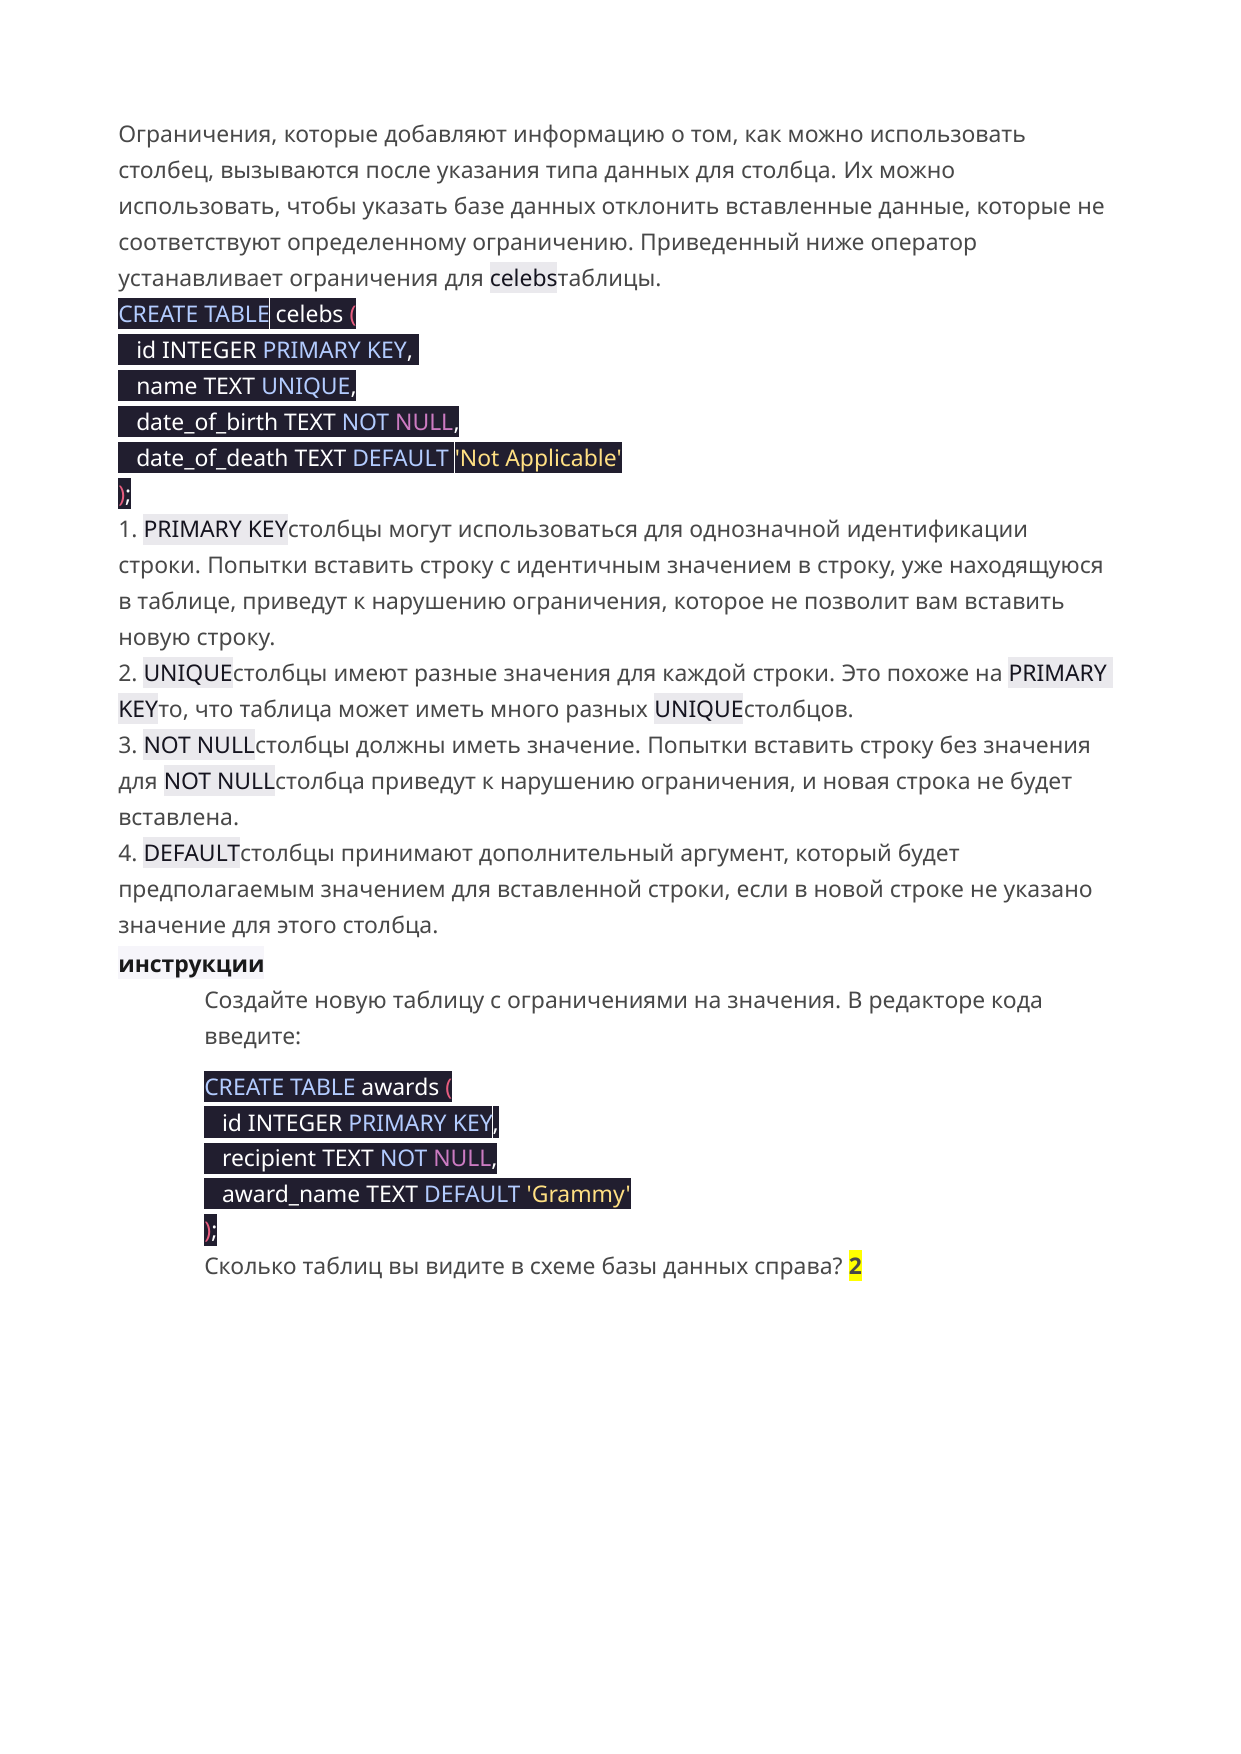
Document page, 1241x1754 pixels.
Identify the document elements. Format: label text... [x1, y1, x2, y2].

text CREATE TABLE celebs ( [118, 298, 1122, 329]
text ); [204, 1214, 1122, 1246]
text 4. DEFAULTстолбцы принимают дополнительный аргумент, который будет предполагаемым значением для вставленной строки, если в новой строке не указано значение для этого столбца. [118, 837, 1122, 940]
text 3. NOT NULLстолбцы должны иметь значение. Попытки вставить строку без значения для NOT NULLстолбца приведут к нарушению ограничения, и новая строка не будет вставлена. [118, 729, 1122, 832]
text recipient TEXT NOT NULL, [204, 1142, 1122, 1174]
text CREATE TABLE awards ( [204, 1071, 1122, 1102]
text 1. PRIMARY KEYстолбцы могут использоваться для однозначной идентификации строки. Попытки вставить строку с идентичным значением в строку, уже находящуюся в таблице, приведут к нарушению ограничения, которое не позволит вам вставить новую строку. [118, 513, 1122, 652]
text Ограничения, которые добавляют информацию о том, как можно использовать столбец, вызываются после указания типа данных для столбца. Их можно использовать, чтобы указать базе данных отклонить вставленные данные, которые не соответствуют определенному ограничению. Приведенный ниже оператор устанавливает ограничения для celebsтаблицы. [118, 118, 1122, 293]
text date_of_birth TEXT NOT NULL, [118, 406, 1122, 437]
text Создайте новую таблицу с ограничениями на значения. В редакторе кода введите: [204, 984, 1122, 1051]
text 2. UNIQUEстолбцы имеют разные значения для каждой строки. Это похоже на PRIMARY KEYто, что таблица может иметь много разных UNIQUEстолбцов. [118, 657, 1122, 724]
text Сколько таблиц вы видите в схеме базы данных справа? 2 [204, 1250, 1122, 1281]
text name TEXT UNIQUE, [118, 370, 1122, 401]
text id INTEGER PRIMARY KEY, [204, 1106, 1122, 1138]
text id INTEGER PRIMARY KEY, [118, 334, 1122, 365]
subtitle инструкции [118, 945, 1122, 979]
text award_name TEXT DEFAULT 'Grammy' [204, 1178, 1122, 1209]
text ); [118, 477, 1122, 509]
text date_of_death TEXT DEFAULT 'Not Applicable' [118, 442, 1122, 473]
